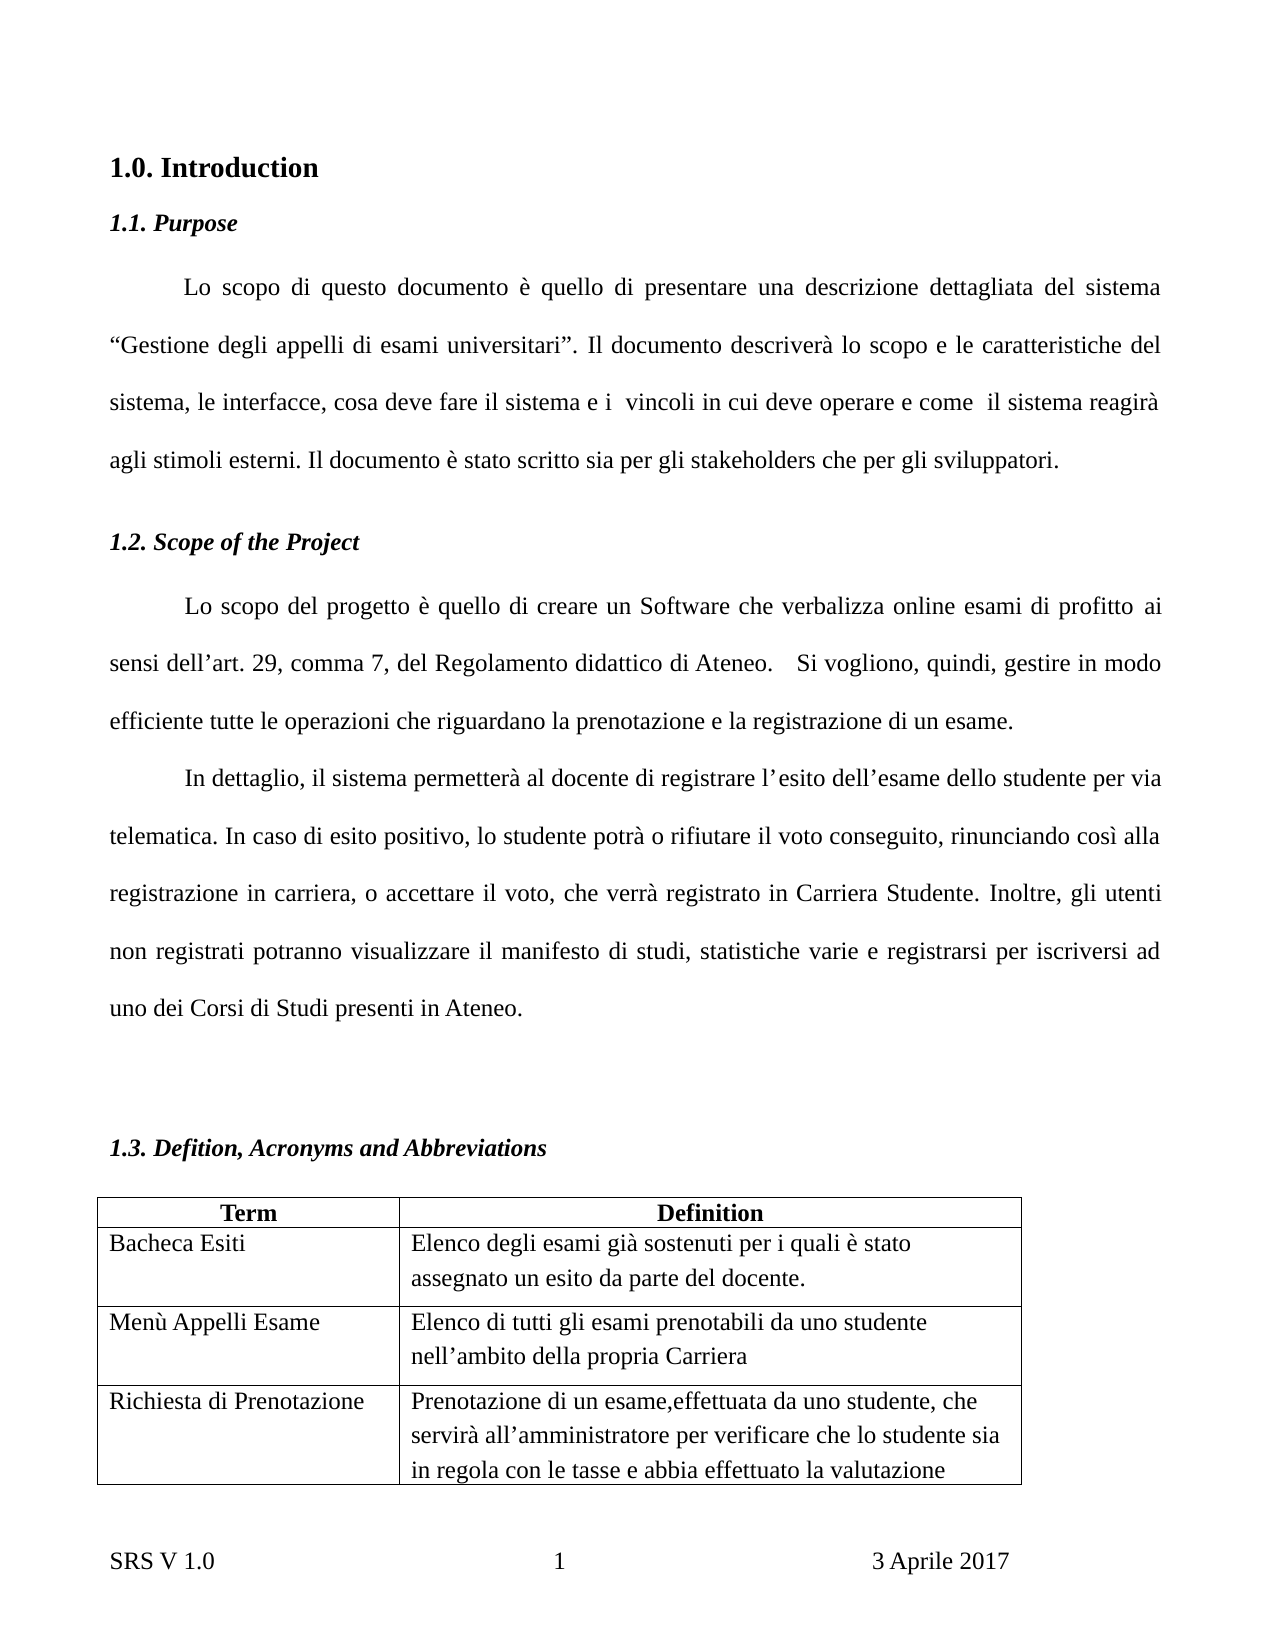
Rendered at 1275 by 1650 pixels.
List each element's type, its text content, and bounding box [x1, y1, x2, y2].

table_cell Elenco di tutti gli esami prenotabili da uno studente nell’ambito della propria Carriera [400, 1307, 1021, 1385]
table_cell Elenco degli esami già sostenuti per i quali è stato assegnato un esito da parte del docente. [400, 1228, 1021, 1306]
table_header Definition [400, 1198, 1021, 1227]
table_header Term [98, 1198, 399, 1227]
subtitle 1.3. Defition, Acronyms and Abbreviations [109, 1133, 1162, 1162]
text Lo scopo del progetto è quello di creare un Software che verbalizza online esami di profitto ai sensi dell’art. 29, comma 7, del Regolamento didattico di Ateneo. Si vogliono, quindi, gestire in modo efficiente tutte le operazioni che riguardano la prenotazione e la registrazione di un esame. [109, 591, 1162, 735]
subtitle 1.0. Introduction [109, 150, 1162, 183]
subtitle 1.2. Scope of the Project [109, 527, 1162, 556]
table_cell Menù Appelli Esame [98, 1307, 399, 1385]
table_cell Bacheca Esiti [98, 1228, 399, 1306]
text Lo scopo di questo documento è quello di presentare una descrizione dettagliata del sistema “Gestione degli appelli di esami universitari”. Il documento descriverà lo scopo e le caratteristiche del sistema, le interfacce, cosa deve fare il sistema e i vincoli in cui deve operare e come il sistema reagirà agli stimoli esterni. Il documento è stato scritto sia per gli stakeholders che per gli sviluppatori. [109, 272, 1162, 473]
table_cell Richiesta di Prenotazione [98, 1386, 399, 1483]
text In dettaglio, il sistema permetterà al docente di registrare l’esito dell’esame dello studente per via telematica. In caso di esito positivo, lo studente potrà o rifiutare il voto conseguito, rinunciando così alla registrazione in carriera, o accettare il voto, che verrà registrato in Carriera Studente. Inoltre, gli utenti non registrati potranno visualizzare il manifesto di studi, statistiche varie e registrarsi per iscriversi ad uno dei Corsi di Studi presenti in Ateneo. [109, 763, 1162, 1022]
subtitle 1.1. Purpose [109, 208, 1162, 237]
table_cell Prenotazione di un esame,effettuata da uno studente, che servirà all’amministratore per verificare che lo studente sia in regola con le tasse e abbia effettuato la valutazione [400, 1386, 1021, 1483]
